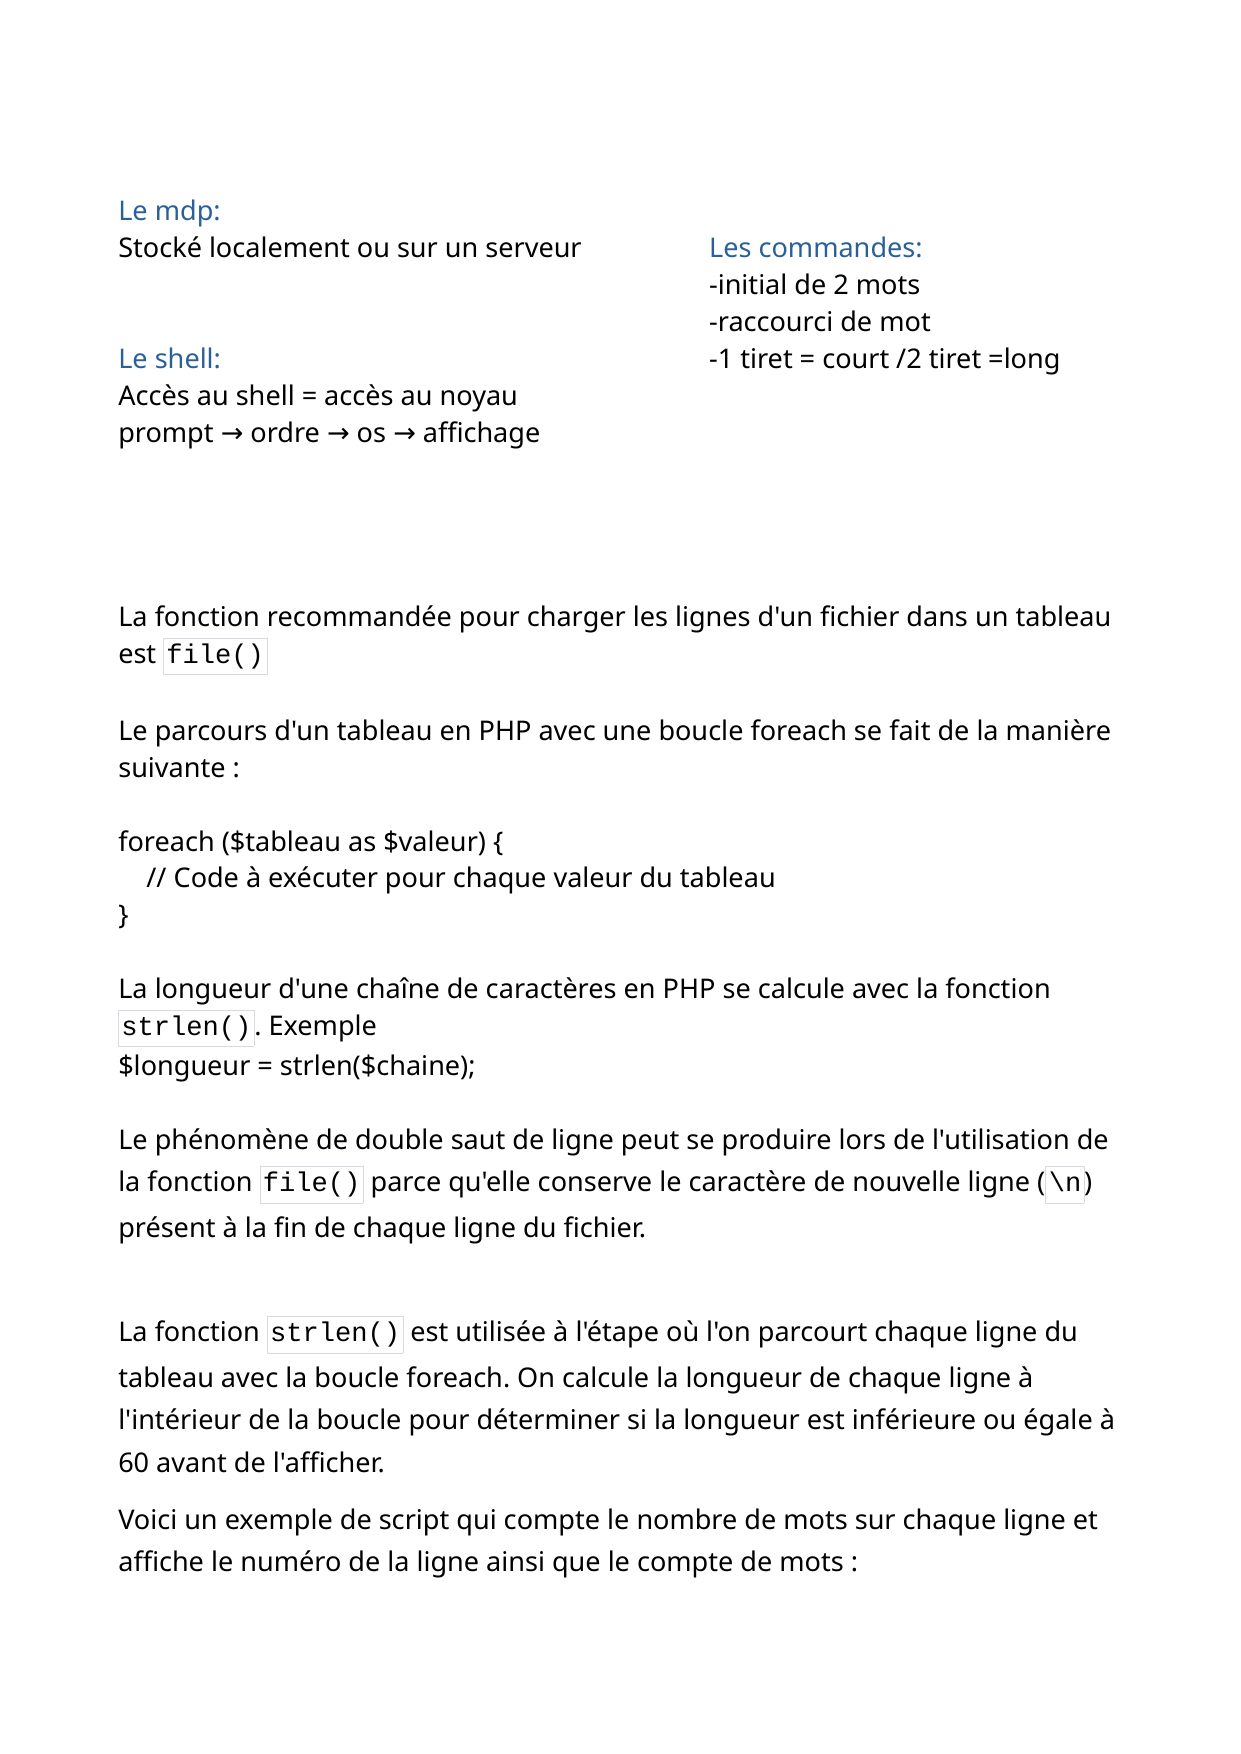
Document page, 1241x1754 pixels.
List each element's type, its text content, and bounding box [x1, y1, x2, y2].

text prompt → ordre → os → affichage [118, 413, 1122, 450]
text La fonction recommandée pour charger les lignes d'un fichier dans un tableau est file() [118, 597, 1122, 674]
text Stocké localement ou sur un serveur Les commandes: [118, 229, 1122, 266]
text Accès au shell = accès au noyau [118, 376, 1122, 413]
text Le mdp: [118, 192, 1122, 229]
text -initial de 2 mots [118, 266, 1122, 302]
text Le shell: -1 tiret = court /2 tiret =long [118, 339, 1122, 376]
text -raccourci de mot [118, 302, 1122, 339]
text } [118, 896, 1122, 933]
text Voici un exemple de script qui compte le nombre de mots sur chaque ligne et affiche le numéro de la ligne ainsi que le compte de mots : [118, 1500, 1122, 1579]
text foreach ($tableau as $valeur) { [118, 822, 1122, 859]
text Le phénomène de double saut de ligne peut se produire lors de l'utilisation de la fonction file() parce qu'elle conserve le caractère de nouvelle ligne (\n) présent à la fin de chaque ligne du fichier. [118, 1120, 1122, 1245]
text Le parcours d'un tableau en PHP avec une boucle foreach se fait de la manière suivante : [118, 711, 1122, 785]
text $longueur = strlen($chaine); [118, 1046, 1122, 1083]
text // Code à exécuter pour chaque valeur du tableau [118, 859, 1122, 896]
text La fonction strlen() est utilisée à l'étape où l'on parcourt chaque ligne du tableau avec la boucle foreach. On calcule la longueur de chaque ligne à l'intérieur de la boucle pour déterminer si la longueur est inférieure ou égale à 60 avant de l'afficher. [118, 1313, 1122, 1480]
text La longueur d'une chaîne de caractères en PHP se calcule avec la fonction strlen(). Exemple [118, 969, 1122, 1046]
